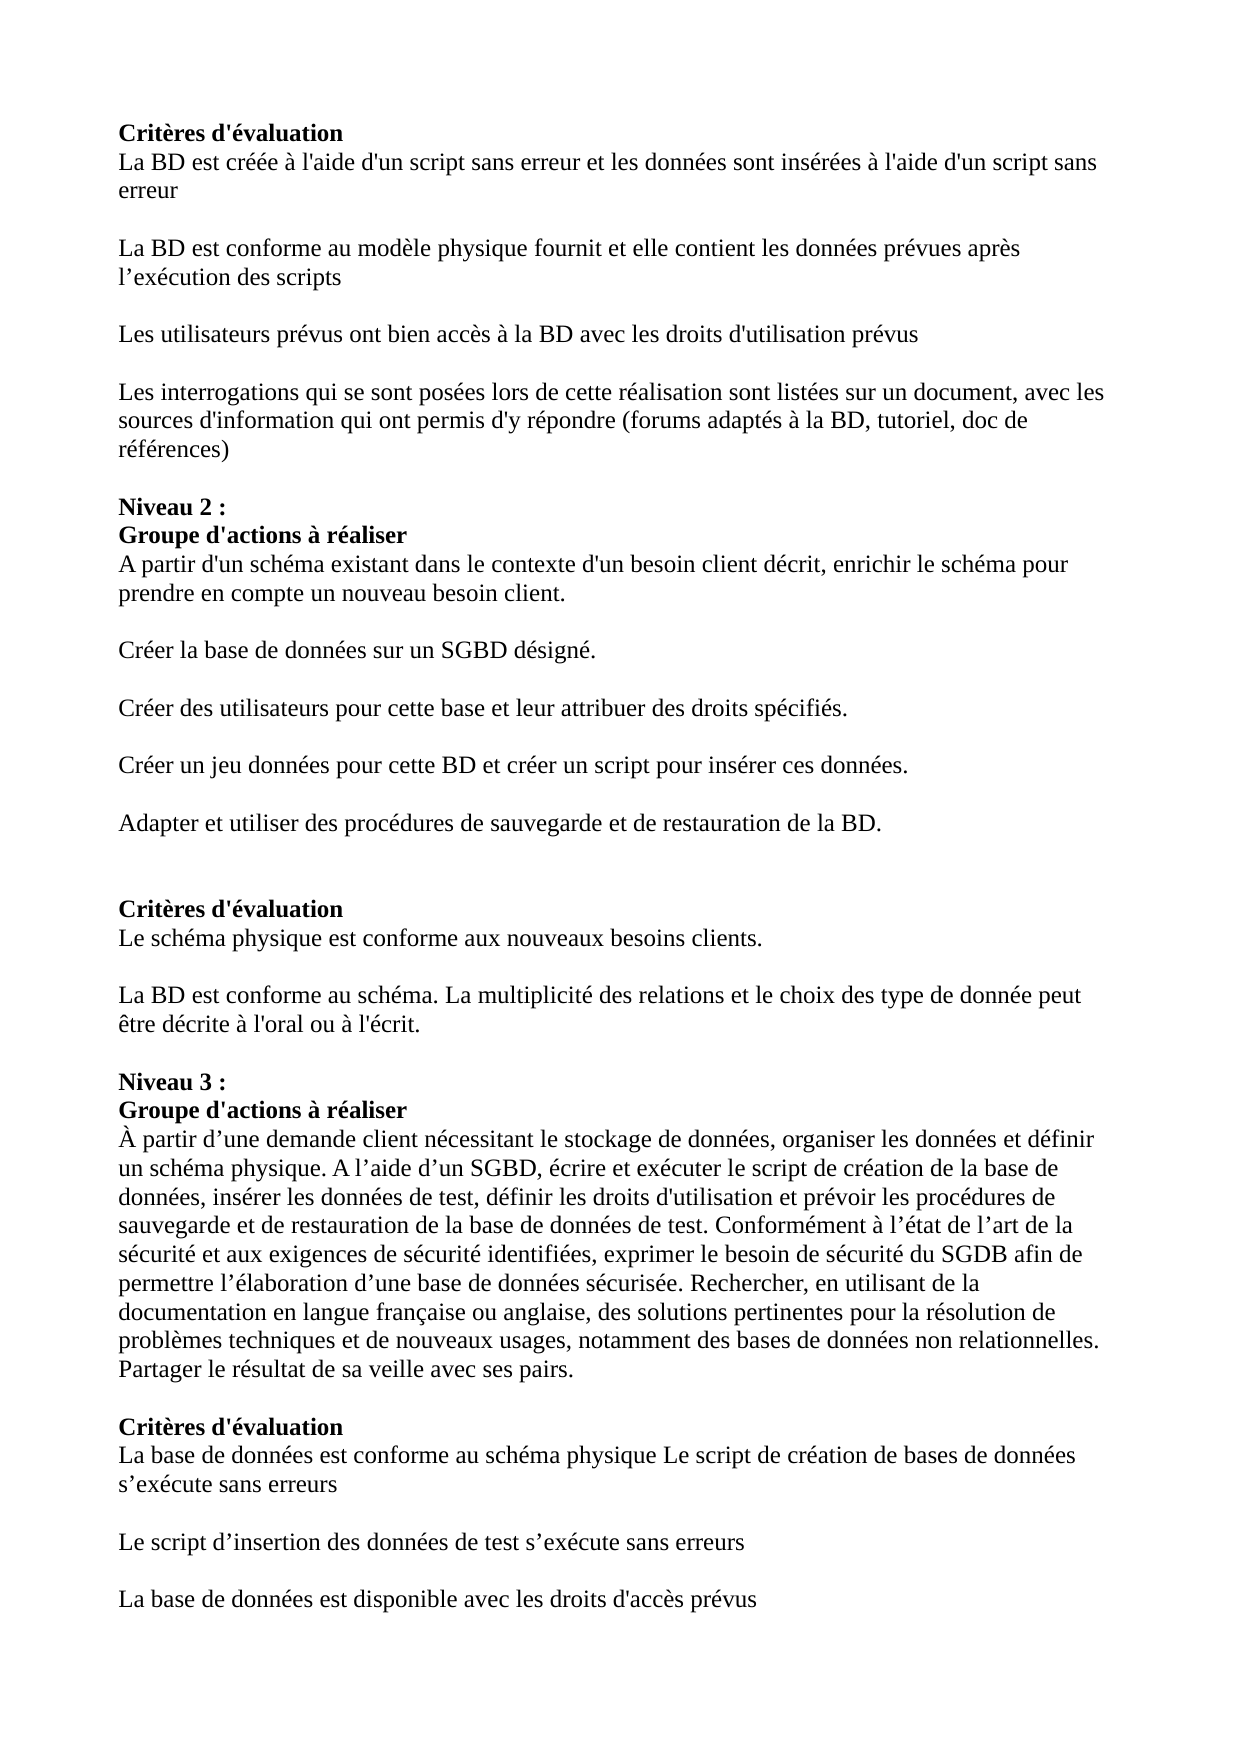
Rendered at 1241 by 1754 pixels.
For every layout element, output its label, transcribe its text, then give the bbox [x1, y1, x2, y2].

text La base de données est disponible avec les droits d'accès prévus [118, 1584, 1122, 1613]
text Créer un jeu données pour cette BD et créer un script pour insérer ces données. [118, 751, 1122, 779]
text Critères d'évaluation [118, 894, 1122, 923]
text Niveau 2 : [118, 492, 1122, 521]
text Niveau 3 : [118, 1067, 1122, 1096]
text Le script d’insertion des données de test s’exécute sans erreurs [118, 1527, 1122, 1556]
text Les utilisateurs prévus ont bien accès à la BD avec les droits d'utilisation prévus [118, 319, 1122, 348]
text La BD est conforme au schéma. La multiplicité des relations et le choix des type de donnée peut être décrite à l'oral ou à l'écrit. [118, 981, 1122, 1038]
text Adapter et utiliser des procédures de sauvegarde et de restauration de la BD. [118, 808, 1122, 837]
text Groupe d'actions à réaliser [118, 1096, 1122, 1124]
text Groupe d'actions à réaliser [118, 521, 1122, 549]
text Les interrogations qui se sont posées lors de cette réalisation sont listées sur un document, avec les sources d'information qui ont permis d'y répondre (forums adaptés à la BD, tutoriel, doc de références) [118, 377, 1122, 463]
text La BD est conforme au modèle physique fournit et elle contient les données prévues après l’exécution des scripts [118, 233, 1122, 291]
text Critères d'évaluation [118, 118, 1122, 147]
text Critères d'évaluation [118, 1412, 1122, 1441]
text A partir d'un schéma existant dans le contexte d'un besoin client décrit, enrichir le schéma pour prendre en compte un nouveau besoin client. [118, 549, 1122, 607]
text Le schéma physique est conforme aux nouveaux besoins clients. [118, 923, 1122, 952]
text Créer la base de données sur un SGBD désigné. [118, 636, 1122, 664]
text Créer des utilisateurs pour cette base et leur attribuer des droits spécifiés. [118, 693, 1122, 722]
text La BD est créée à l'aide d'un script sans erreur et les données sont insérées à l'aide d'un script sans erreur [118, 147, 1122, 204]
text La base de données est conforme au schéma physique Le script de création de bases de données s’exécute sans erreurs [118, 1441, 1122, 1498]
text À partir d’une demande client nécessitant le stockage de données, organiser les données et définir un schéma physique. A l’aide d’un SGBD, écrire et exécuter le script de création de la base de données, insérer les données de test, définir les droits d'utilisation et prévoir les procédures de sauvegarde et de restauration de la base de données de test. Conformément à l’état de l’art de la sécurité et aux exigences de sécurité identifiées, exprimer le besoin de sécurité du SGDB afin de permettre l’élaboration d’une base de données sécurisée. Rechercher, en utilisant de la documentation en langue française ou anglaise, des solutions pertinentes pour la résolution de problèmes techniques et de nouveaux usages, notamment des bases de données non relationnelles. Partager le résultat de sa veille avec ses pairs. [118, 1124, 1122, 1383]
